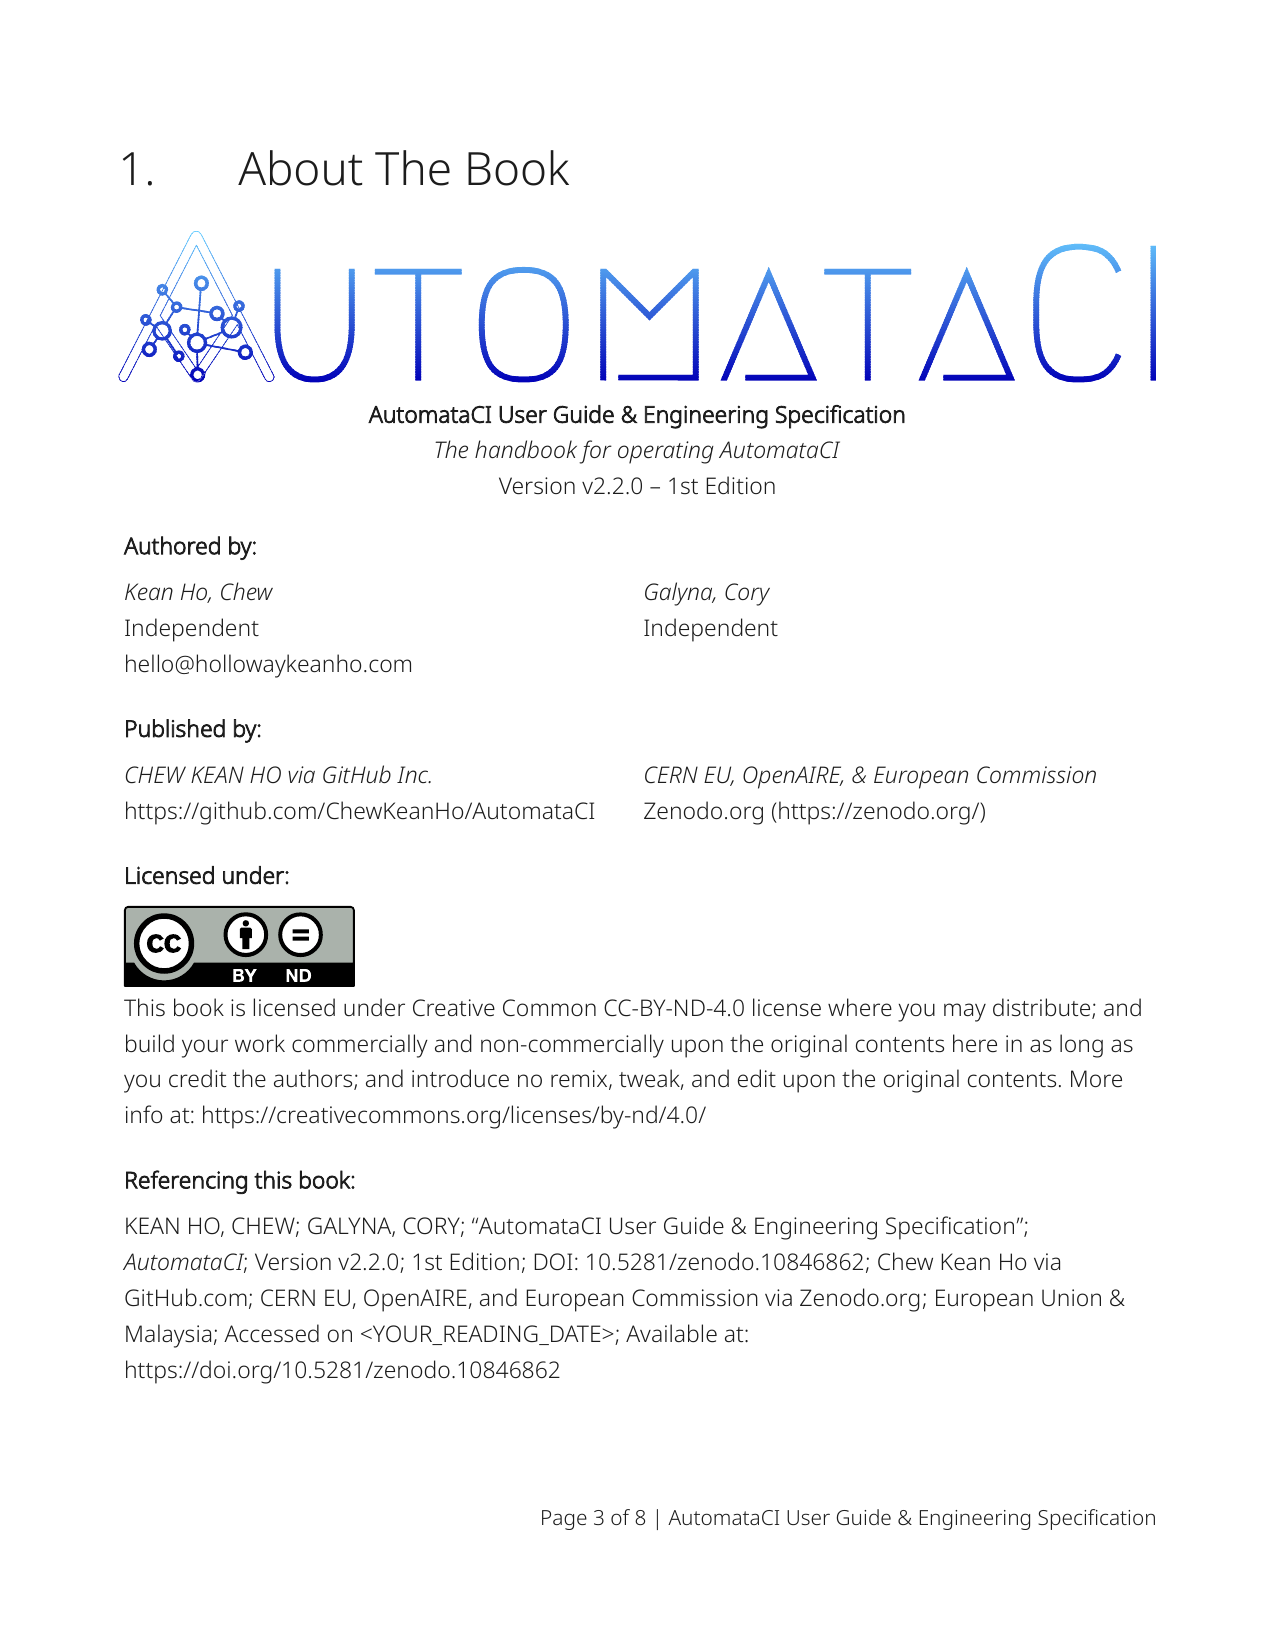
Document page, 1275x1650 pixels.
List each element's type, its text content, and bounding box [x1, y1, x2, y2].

table_cell [118, 689, 1157, 707]
table_cell This book is licensed under Creative Common CC-BY-ND-4.0 license where you may distribute; and build your work commercially and non-commercially upon the original contents here in as long as you credit the authors; and introduce no remix, tweak, and edit upon the original contents. More info at: https://creativecommons.org/licenses/by-nd/4.0/ [118, 900, 1157, 1140]
subtitle About The Book [118, 136, 1157, 198]
table_cell Galyna, Cory Independent [638, 570, 1157, 689]
table_cell CERN EU, OpenAIRE, & European Commission Zenodo.org (https://zenodo.org/) [638, 753, 1157, 836]
text Version v2.2.0 – 1st Edition [118, 470, 1157, 501]
table_cell Licensed under: [118, 854, 1157, 900]
table_cell CHEW KEAN HO via GitHub Inc. https://github.com/ChewKeanHo/AutomataCI [118, 753, 637, 836]
text The handbook for operating AutomataCI [118, 434, 1157, 465]
table_cell Referencing this book: [118, 1158, 1157, 1204]
table_cell Published by: [118, 707, 1157, 753]
table_cell [118, 836, 1157, 853]
table_cell Authored by: [118, 524, 1157, 570]
text AutomataCI User Guide & Engineering Specification [118, 398, 1157, 429]
table_header [118, 506, 1157, 524]
table_cell Kean Ho, Chew Independent hello@hollowaykeanho.com [118, 570, 637, 689]
table_cell [118, 1140, 1157, 1158]
table_cell KEAN HO, CHEW; GALYNA, CORY; “AutomataCI User Guide & Engineering Specification”; AutomataCI; Version v2.2.0; 1st Edition; DOI: 10.5281/zenodo.10846862; Chew Kean Ho via GitHub.com; CERN EU, OpenAIRE, and European Commission via Zenodo.org; European Union & Malaysia; Accessed on <YOUR_READING_DATE>; Available at: https://doi.org/10.5281/zenodo.10846862 [118, 1205, 1157, 1395]
